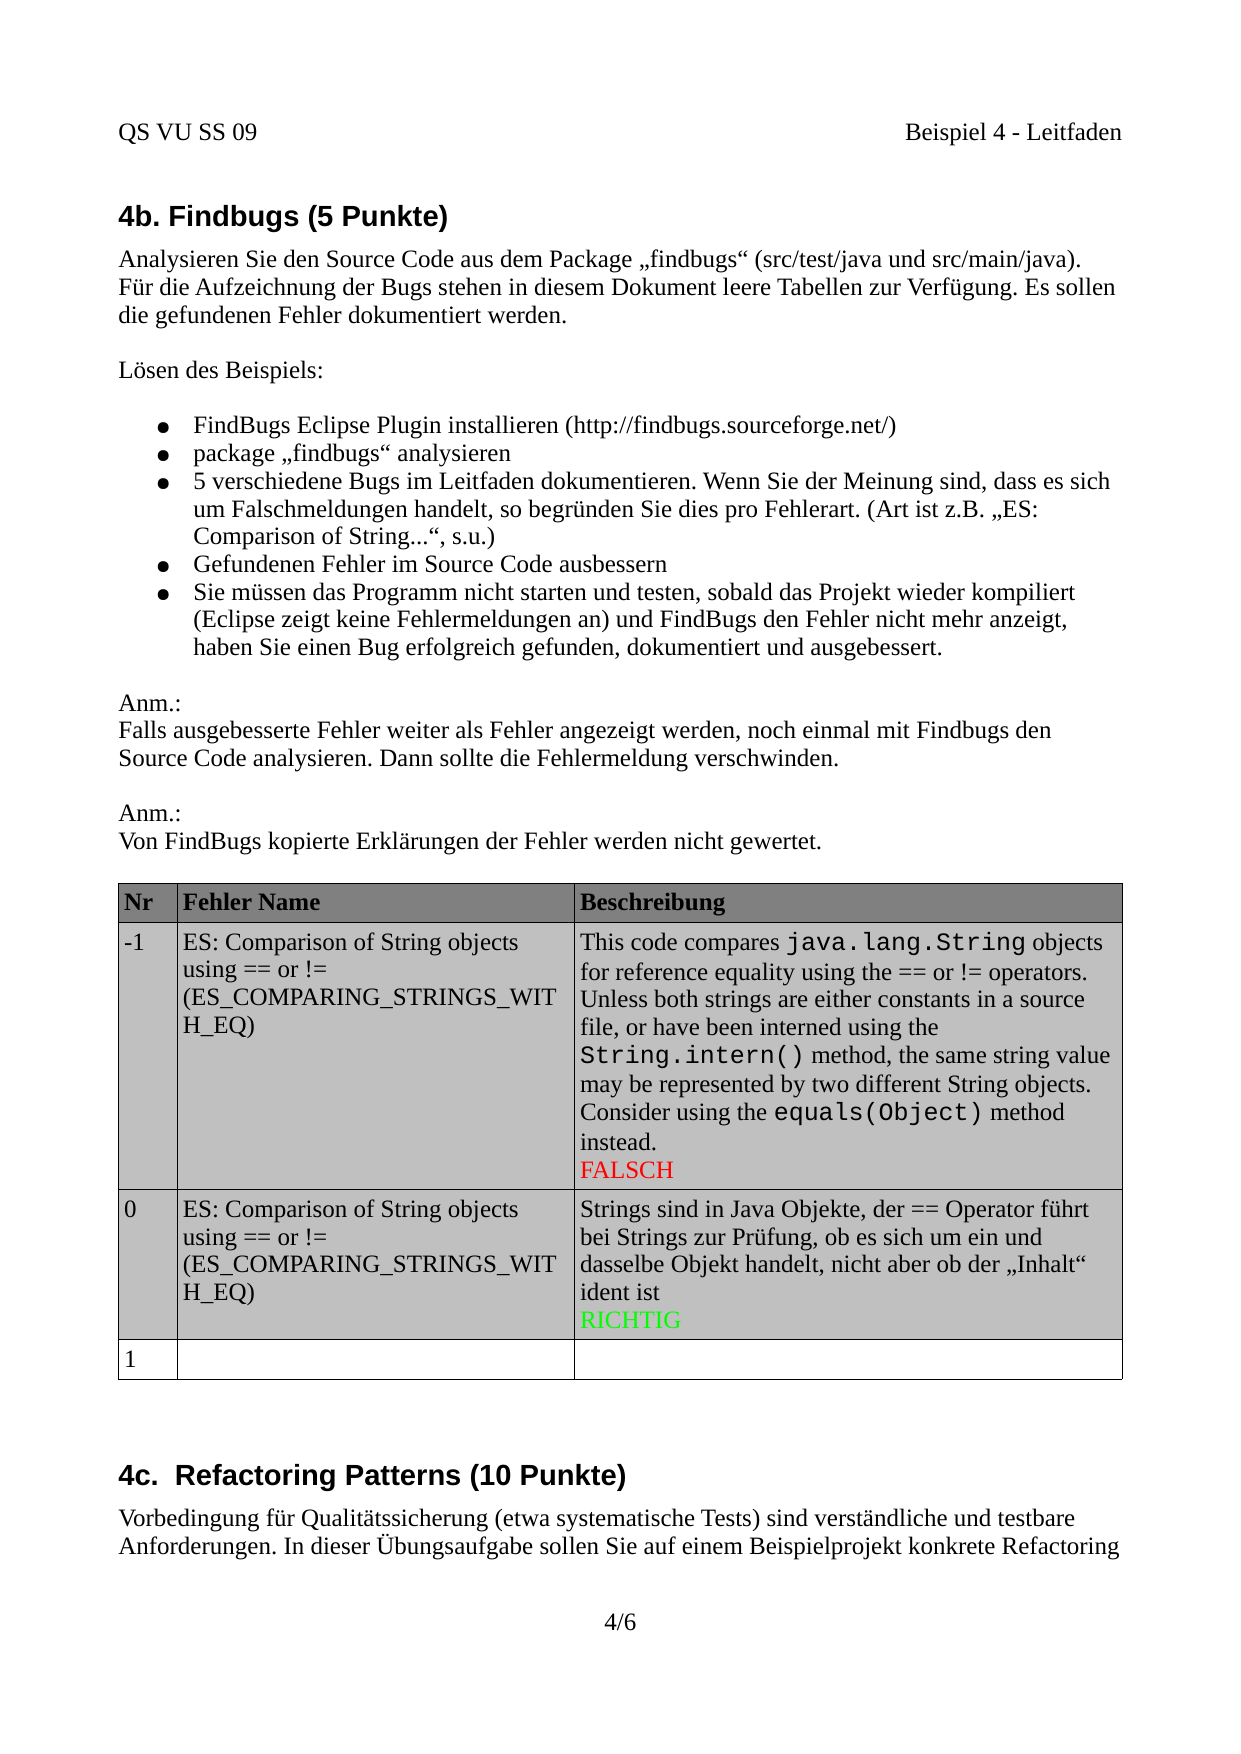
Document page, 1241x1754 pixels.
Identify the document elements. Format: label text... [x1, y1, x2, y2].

table_cell This code compares java.lang.String objects for reference equality using the == or != operators. Unless both strings are either constants in a source file, or have been interned using the String.intern() method, the same string value may be represented by two different String objects. Consider using the equals(Object) method instead. FALSCH [575, 923, 1122, 1189]
table_cell Strings sind in Java Objekte, der == Operator führt bei Strings zur Prüfung, ob es sich um ein und dasselbe Objekt handelt, nicht aber ob der „Inhalt“ ident ist RICHTIG [575, 1190, 1122, 1339]
text Anm.: [118, 799, 1122, 827]
table_cell ES: Comparison of String objects using == or != (ES_COMPARING_STRINGS_WITH_EQ) [178, 1190, 574, 1339]
table_cell 1 [119, 1340, 177, 1378]
text Lösen des Beispiels: [118, 356, 1122, 384]
text Vorbedingung für Qualitätssicherung (etwa systematische Tests) sind verständliche und testbare Anforderungen. In dieser Übungsaufgabe sollen Sie auf einem Beispielprojekt konkrete Refactoring [118, 1504, 1122, 1559]
text Falls ausgebesserte Fehler weiter als Fehler angezeigt werden, noch einmal mit Findbugs den Source Code analysieren. Dann sollte die Fehlermeldung verschwinden. [118, 716, 1122, 772]
table_header Fehler Name [178, 884, 574, 922]
list 5 verschiedene Bugs im Leitfaden dokumentieren. Wenn Sie der Meinung sind, dass es sich um Falschmeldungen handelt, so begründen Sie dies pro Fehlerart. (Art ist z.B. „ES: Comparison of String...“, s.u.) [156, 467, 1122, 550]
table_cell 0 [119, 1190, 177, 1339]
list FindBugs Eclipse Plugin installieren (http://findbugs.sourceforge.net/) [156, 412, 1122, 439]
list Sie müssen das Programm nicht starten und testen, sobald das Projekt wieder kompiliert (Eclipse zeigt keine Fehlermeldungen an) und FindBugs den Fehler nicht mehr anzeigt, haben Sie einen Bug erfolgreich gefunden, dokumentiert und ausgebessert. [156, 578, 1122, 661]
subtitle 4b. Findbugs (5 Punkte) [118, 200, 1122, 233]
list package „findbugs“ analysieren [156, 439, 1122, 467]
table_cell ES: Comparison of String objects using == or != (ES_COMPARING_STRINGS_WITH_EQ) [178, 923, 574, 1189]
text Analysieren Sie den Source Code aus dem Package „findbugs“ (src/test/java und src/main/java). Für die Aufzeichnung der Bugs stehen in diesem Dokument leere Tabellen zur Verfügung. Es sollen die gefundenen Fehler dokumentiert werden. [118, 245, 1122, 328]
list Gefundenen Fehler im Source Code ausbessern [156, 550, 1122, 578]
table_header Nr [119, 884, 177, 922]
table_header Beschreibung [575, 884, 1122, 922]
table_cell [178, 1340, 574, 1378]
text Anm.: [118, 689, 1122, 716]
table_cell -1 [119, 923, 177, 1189]
table_cell [575, 1340, 1122, 1378]
subtitle 4c. Refactoring Patterns (10 Punkte) [118, 1459, 1122, 1492]
text Von FindBugs kopierte Erklärungen der Fehler werden nicht gewertet. [118, 827, 1122, 855]
